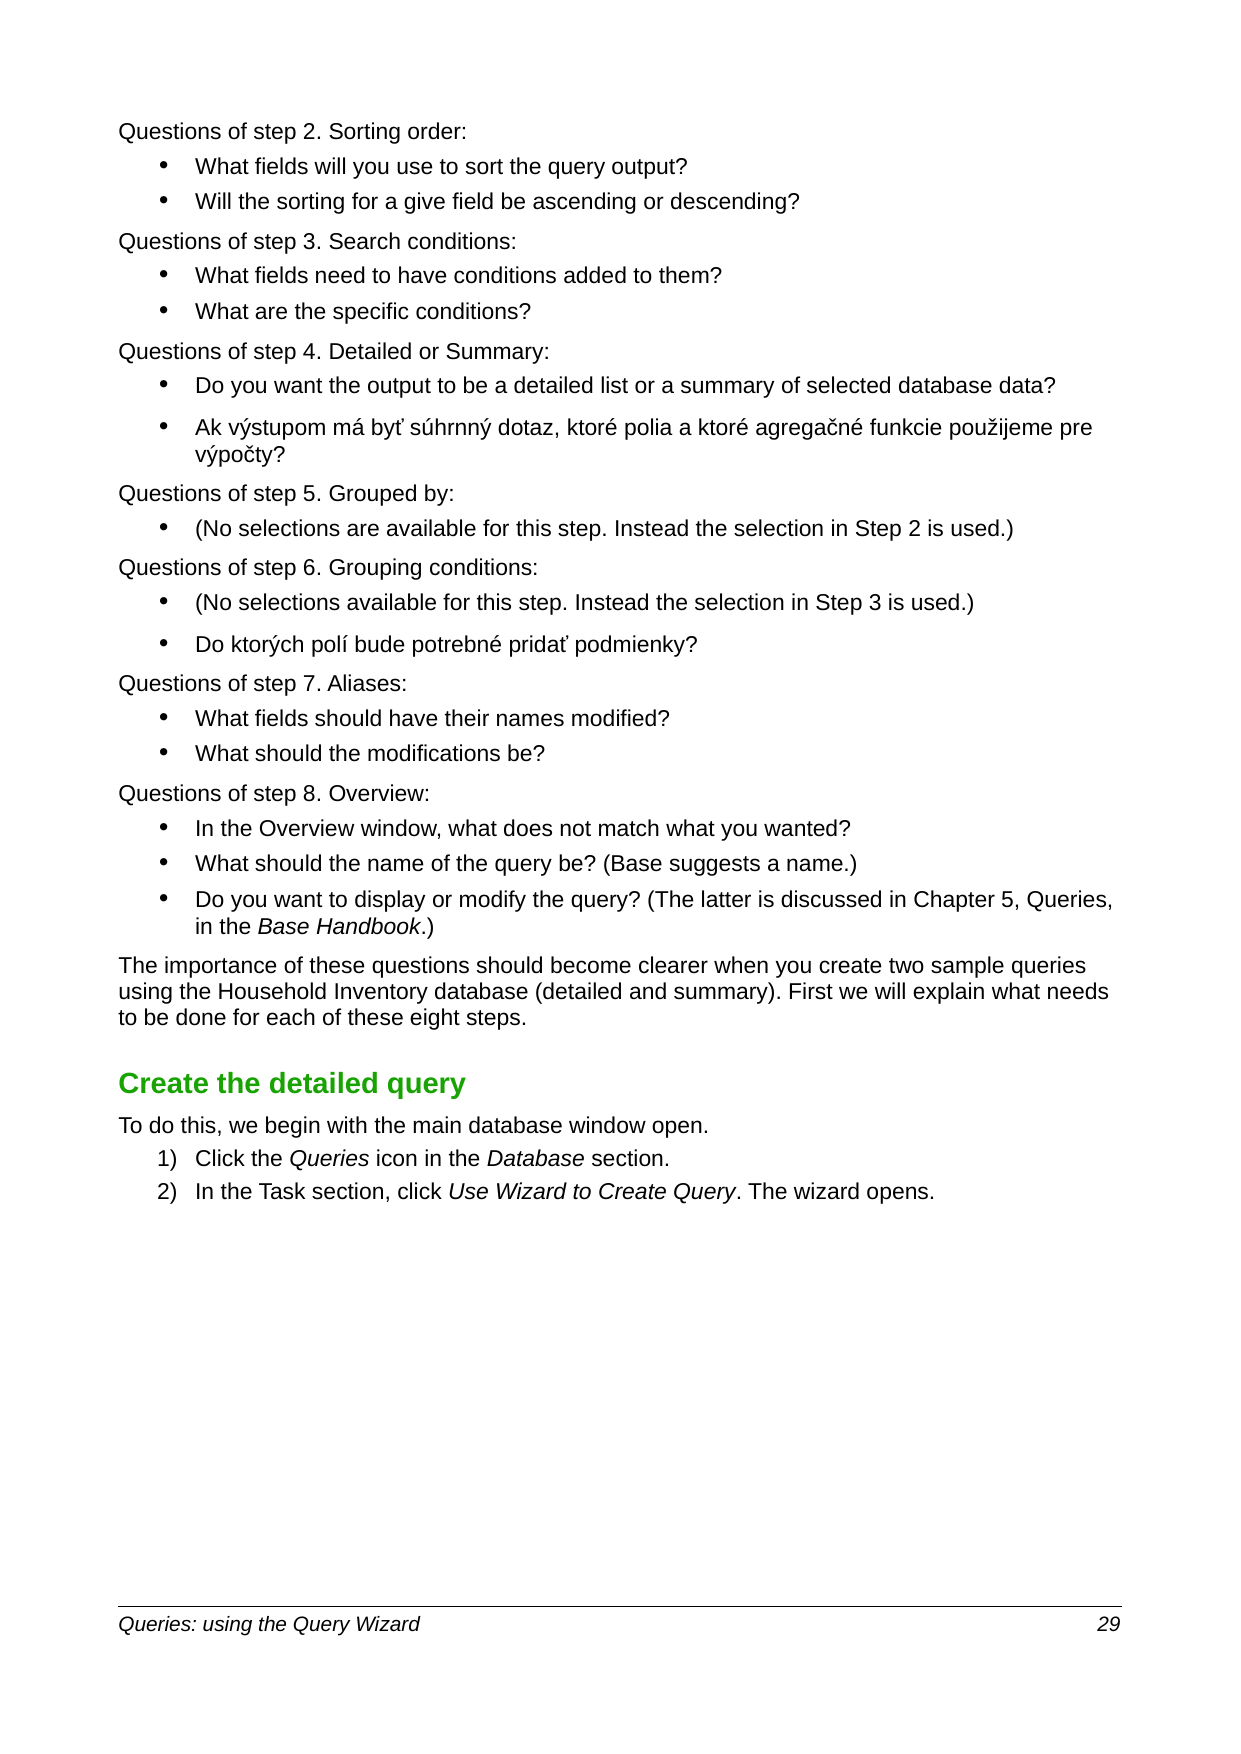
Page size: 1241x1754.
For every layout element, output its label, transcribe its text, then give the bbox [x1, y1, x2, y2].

list Questions of step 5. Grouped by: [118, 480, 1122, 506]
list Do you want to display or modify the query? (The latter is discussed in Chapter 5, Queries, in the Base Handbook.) [156, 884, 1122, 939]
list To do this, we begin with the main database window open. [118, 1112, 1122, 1138]
list Will the sorting for a give field be ascending or descending? [156, 186, 1122, 216]
list Do you want the output to be a detailed list or a summary of selected database data? [156, 371, 1122, 400]
list Questions of step 4. Detailed or Summary: [118, 338, 1122, 364]
list (No selections available for this step. Instead the selection in Step 3 is used.) [156, 587, 1122, 616]
list (No selections are available for this step. Instead the selection in Step 2 is used.) [156, 513, 1122, 542]
list What fields will you use to sort the query output? [156, 151, 1122, 180]
list In the Overview window, what does not match what you wanted? [156, 813, 1122, 842]
list What fields need to have conditions added to them? [156, 261, 1122, 290]
list Click the Queries icon in the Database section. [177, 1145, 1122, 1171]
list What fields should have their names modified? [156, 703, 1122, 732]
list What are the specific conditions? [156, 296, 1122, 325]
list Ak výstupom má byť súhrnný dotaz, ktoré polia a ktoré agregačné funkcie použijeme pre výpočty? [156, 412, 1122, 468]
list Questions of step 2. Sorting order: [118, 118, 1122, 144]
subtitle Create the detailed query [118, 1066, 1122, 1100]
text The importance of these questions should become clearer when you create two sample queries using the Household Inventory database (detailed and summary). First we will explain what needs to be done for each of these eight steps. [118, 952, 1122, 1031]
list In the Task section, click Use Wizard to Create Query. The wizard opens. [177, 1178, 1122, 1204]
list What should the modifications be? [156, 738, 1122, 768]
list Questions of step 3. Search conditions: [118, 228, 1122, 254]
list Questions of step 8. Overview: [118, 780, 1122, 806]
list Questions of step 7. Aliases: [118, 670, 1122, 697]
list Questions of step 6. Grouping conditions: [118, 554, 1122, 581]
list What should the name of the query be? (Base suggests a name.) [156, 848, 1122, 877]
list Do ktorých polí bude potrebné pridať podmienky? [156, 629, 1122, 658]
